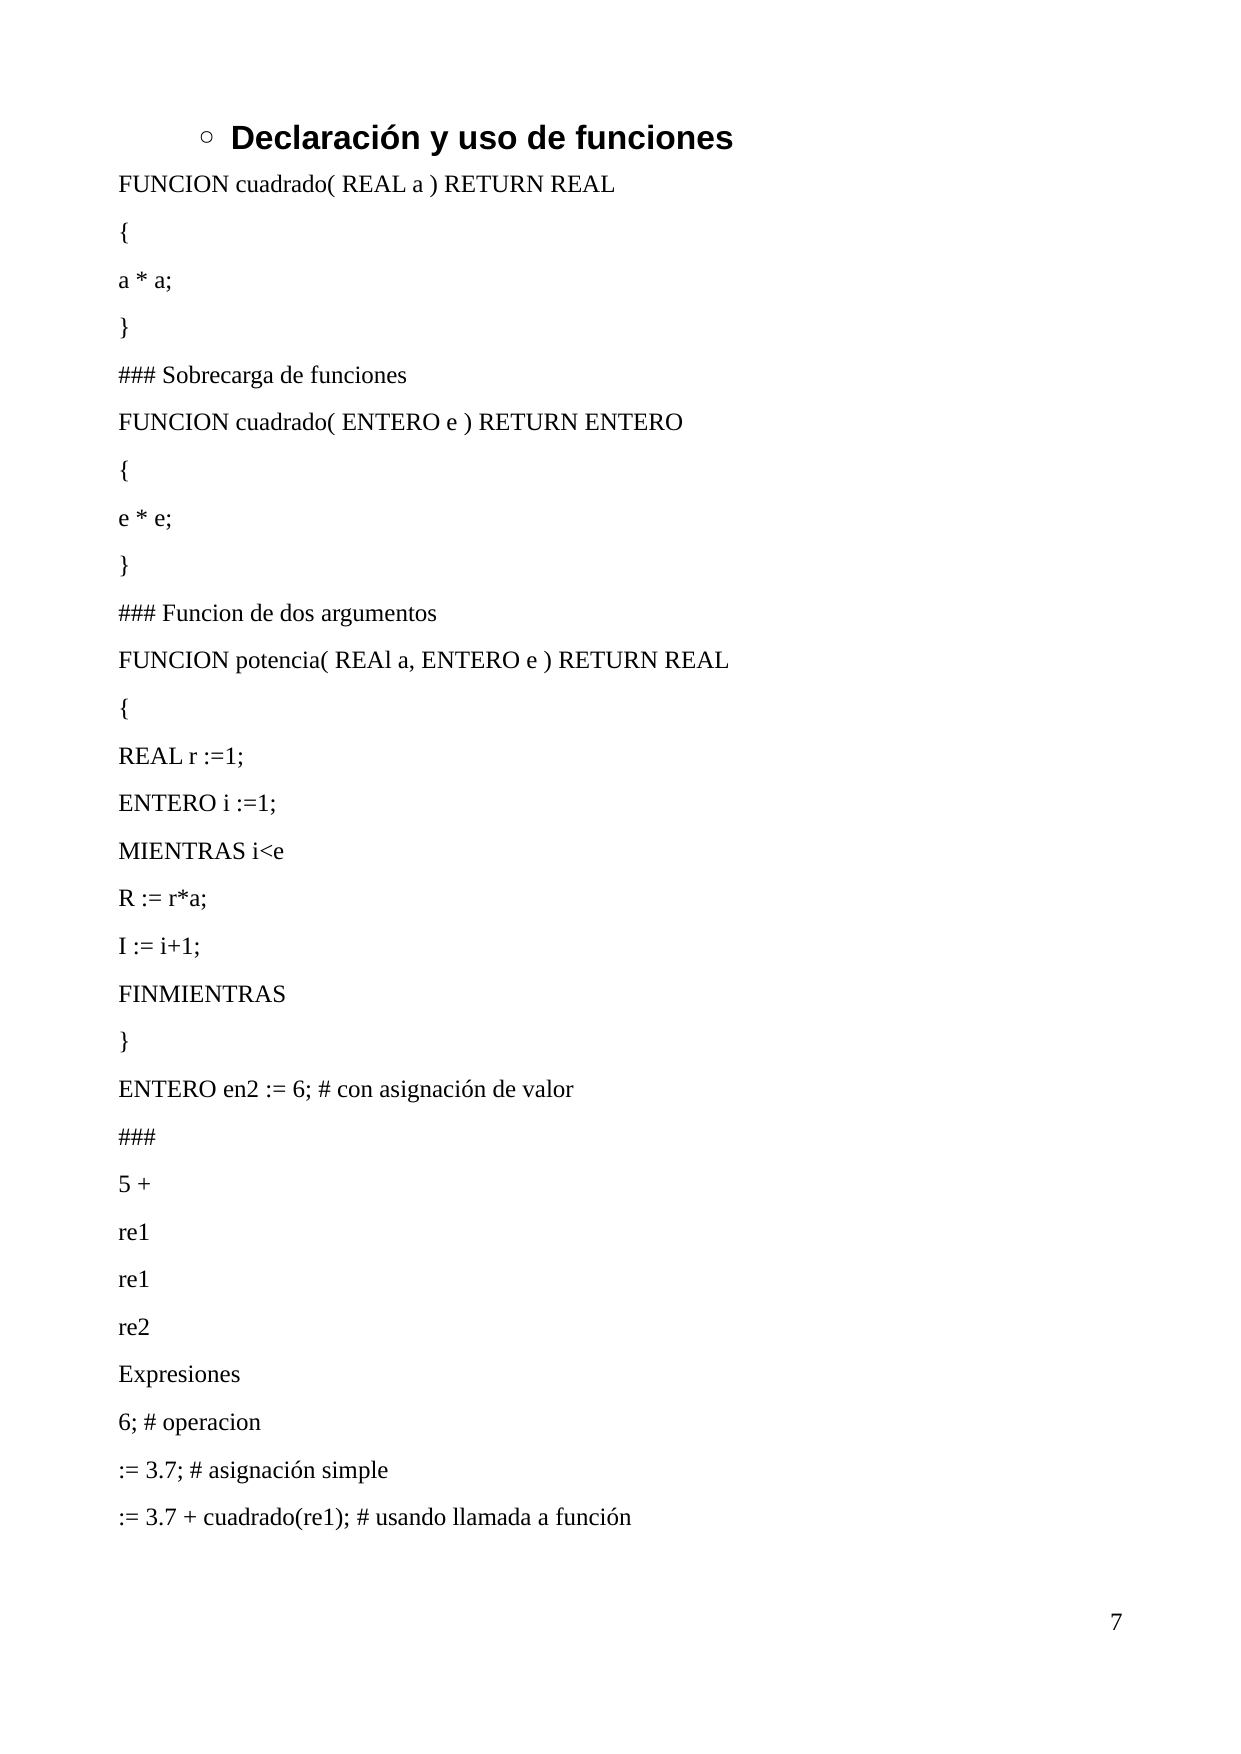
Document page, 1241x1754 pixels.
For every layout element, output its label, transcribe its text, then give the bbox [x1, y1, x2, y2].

text := 3.7; # asignación simple [118, 1455, 1122, 1483]
text e * e; [118, 503, 1122, 531]
text } [118, 1026, 1122, 1055]
text re1 [118, 1217, 1122, 1246]
text 6; # operacion [118, 1407, 1122, 1436]
text { [118, 455, 1122, 484]
text re1 [118, 1264, 1122, 1293]
text ENTERO i :=1; [118, 788, 1122, 817]
text ### [118, 1122, 1122, 1150]
text a * a; [118, 265, 1122, 293]
subtitle Declaración y uso de funciones [193, 118, 1122, 157]
text := 3.7 + cuadrado(re1); # usando llamada a función [118, 1502, 1122, 1531]
text FUNCION potencia( REAl a, ENTERO e ) RETURN REAL [118, 646, 1122, 674]
text re2 [118, 1312, 1122, 1341]
text } [118, 312, 1122, 341]
text } [118, 550, 1122, 579]
text REAL r :=1; [118, 741, 1122, 769]
text R := r*a; [118, 883, 1122, 912]
text ### Sobrecarga de funciones [118, 360, 1122, 389]
text ENTERO en2 := 6; # con asignación de valor [118, 1074, 1122, 1103]
text { [118, 693, 1122, 722]
text FUNCION cuadrado( ENTERO e ) RETURN ENTERO [118, 407, 1122, 436]
text ### Funcion de dos argumentos [118, 598, 1122, 627]
text Expresiones [118, 1359, 1122, 1388]
text { [118, 217, 1122, 246]
text I := i+1; [118, 931, 1122, 960]
text FUNCION cuadrado( REAL a ) RETURN REAL [118, 169, 1122, 198]
text MIENTRAS i<e [118, 836, 1122, 865]
text FINMIENTRAS [118, 979, 1122, 1007]
text 5 + [118, 1169, 1122, 1198]
